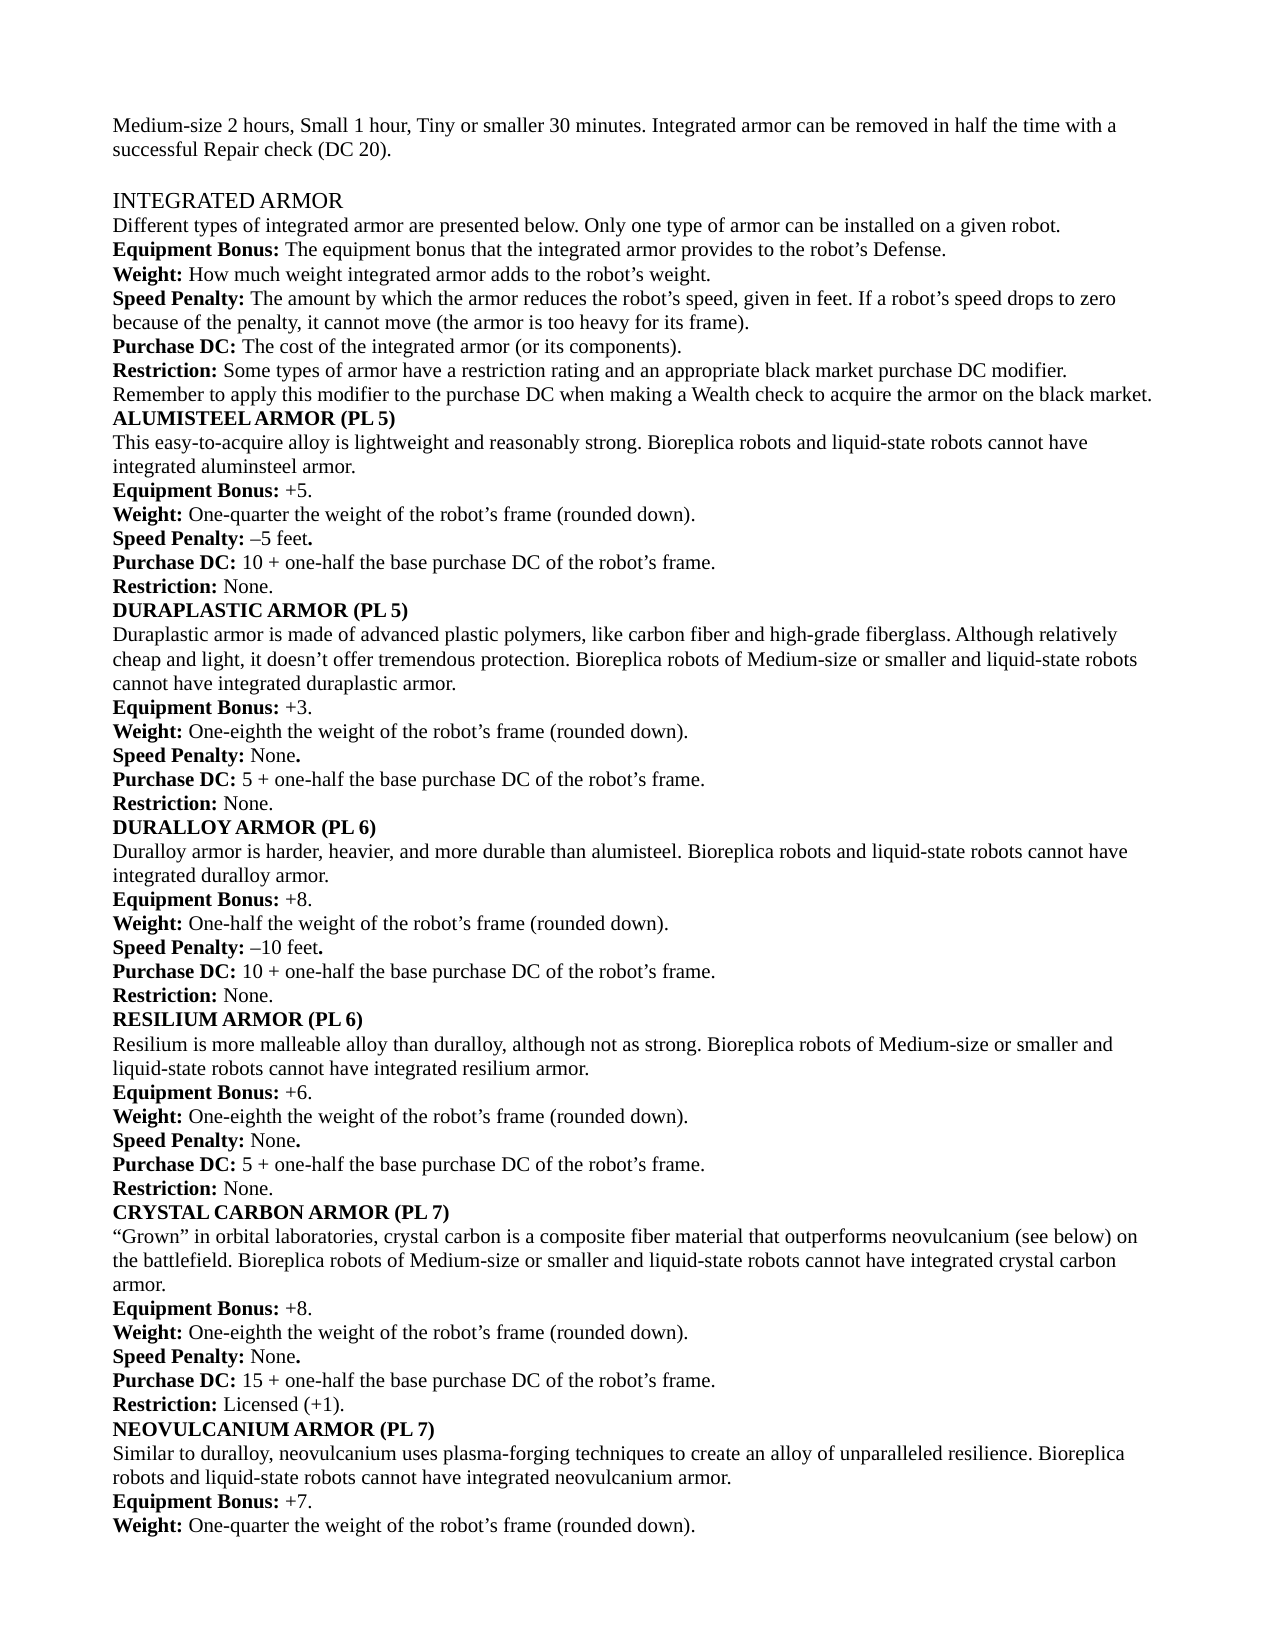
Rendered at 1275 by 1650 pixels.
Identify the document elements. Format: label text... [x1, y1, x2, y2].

text CRYSTAL CARBON ARMOR (PL 7) [112, 1200, 1162, 1224]
text Weight: One-eighth the weight of the robot’s frame (rounded down). [112, 719, 1162, 743]
text Resilium is more malleable alloy than duralloy, although not as strong. Bioreplica robots of Medium-size or smaller and liquid-state robots cannot have integrated resilium armor. [112, 1031, 1162, 1079]
text Purchase DC: 10 + one-half the base purchase DC of the robot’s frame. [112, 550, 1162, 574]
text Restriction: Licensed (+1). [112, 1392, 1162, 1416]
text Purchase DC: The cost of the integrated armor (or its components). [112, 334, 1162, 358]
text Restriction: Some types of armor have a restriction rating and an appropriate black market purchase DC modifier. Remember to apply this modifier to the purchase DC when making a Wealth check to acquire the armor on the black market. [112, 358, 1162, 406]
text Speed Penalty: None. [112, 1128, 1162, 1152]
text RESILIUM ARMOR (PL 6) [112, 1007, 1162, 1031]
text Speed Penalty: None. [112, 1344, 1162, 1368]
text Purchase DC: 5 + one-half the base purchase DC of the robot’s frame. [112, 767, 1162, 791]
text Duraplastic armor is made of advanced plastic polymers, like carbon fiber and high-grade fiberglass. Although relatively cheap and light, it doesn’t offer tremendous protection. Bioreplica robots of Medium-size or smaller and liquid-state robots cannot have integrated duraplastic armor. [112, 622, 1162, 694]
text Weight: One-eighth the weight of the robot’s frame (rounded down). [112, 1320, 1162, 1344]
text Restriction: None. [112, 791, 1162, 815]
text Speed Penalty: –5 feet. [112, 526, 1162, 550]
text Equipment Bonus: +8. [112, 1296, 1162, 1320]
text Restriction: None. [112, 574, 1162, 598]
text Weight: One-eighth the weight of the robot’s frame (rounded down). [112, 1104, 1162, 1128]
text INTEGRATED ARMOR [112, 187, 1162, 213]
text Equipment Bonus: +3. [112, 694, 1162, 719]
text Equipment Bonus: +8. [112, 887, 1162, 911]
text Different types of integrated armor are presented below. Only one type of armor can be installed on a given robot. [112, 213, 1162, 237]
text Restriction: None. [112, 1176, 1162, 1200]
text Purchase DC: 15 + one-half the base purchase DC of the robot’s frame. [112, 1368, 1162, 1392]
text DURALLOY ARMOR (PL 6) [112, 815, 1162, 839]
text Weight: How much weight integrated armor adds to the robot’s weight. [112, 261, 1162, 286]
text Equipment Bonus: The equipment bonus that the integrated armor provides to the robot’s Defense. [112, 237, 1162, 261]
text Similar to duralloy, neovulcanium uses plasma-forging techniques to create an alloy of unparalleled resilience. Bioreplica robots and liquid-state robots cannot have integrated neovulcanium armor. [112, 1441, 1162, 1489]
text Duralloy armor is harder, heavier, and more durable than alumisteel. Bioreplica robots and liquid-state robots cannot have integrated duralloy armor. [112, 839, 1162, 887]
text “Grown” in orbital laboratories, crystal carbon is a composite fiber material that outperforms neovulcanium (see below) on the battlefield. Bioreplica robots of Medium-size or smaller and liquid-state robots cannot have integrated crystal carbon armor. [112, 1224, 1162, 1296]
text DURAPLASTIC ARMOR (PL 5) [112, 598, 1162, 622]
text Restriction: None. [112, 983, 1162, 1007]
text Speed Penalty: The amount by which the armor reduces the robot’s speed, given in feet. If a robot’s speed drops to zero because of the penalty, it cannot move (the armor is too heavy for its frame). [112, 286, 1162, 334]
text NEOVULCANIUM ARMOR (PL 7) [112, 1416, 1162, 1441]
text Purchase DC: 10 + one-half the base purchase DC of the robot’s frame. [112, 959, 1162, 983]
text This easy-to-acquire alloy is lightweight and reasonably strong. Bioreplica robots and liquid-state robots cannot have integrated aluminsteel armor. [112, 430, 1162, 478]
text Speed Penalty: None. [112, 743, 1162, 767]
text ALUMISTEEL ARMOR (PL 5) [112, 406, 1162, 430]
text Equipment Bonus: +5. [112, 478, 1162, 502]
text Weight: One-quarter the weight of the robot’s frame (rounded down). [112, 1513, 1162, 1537]
text Weight: One-half the weight of the robot’s frame (rounded down). [112, 911, 1162, 935]
text Equipment Bonus: +6. [112, 1079, 1162, 1104]
text Equipment Bonus: +7. [112, 1489, 1162, 1513]
text Weight: One-quarter the weight of the robot’s frame (rounded down). [112, 502, 1162, 526]
text Speed Penalty: –10 feet. [112, 935, 1162, 959]
text Purchase DC: 5 + one-half the base purchase DC of the robot’s frame. [112, 1152, 1162, 1176]
text Medium-size 2 hours, Small 1 hour, Tiny or smaller 30 minutes. Integrated armor can be removed in half the time with a successful Repair check (DC 20). [112, 112, 1162, 161]
